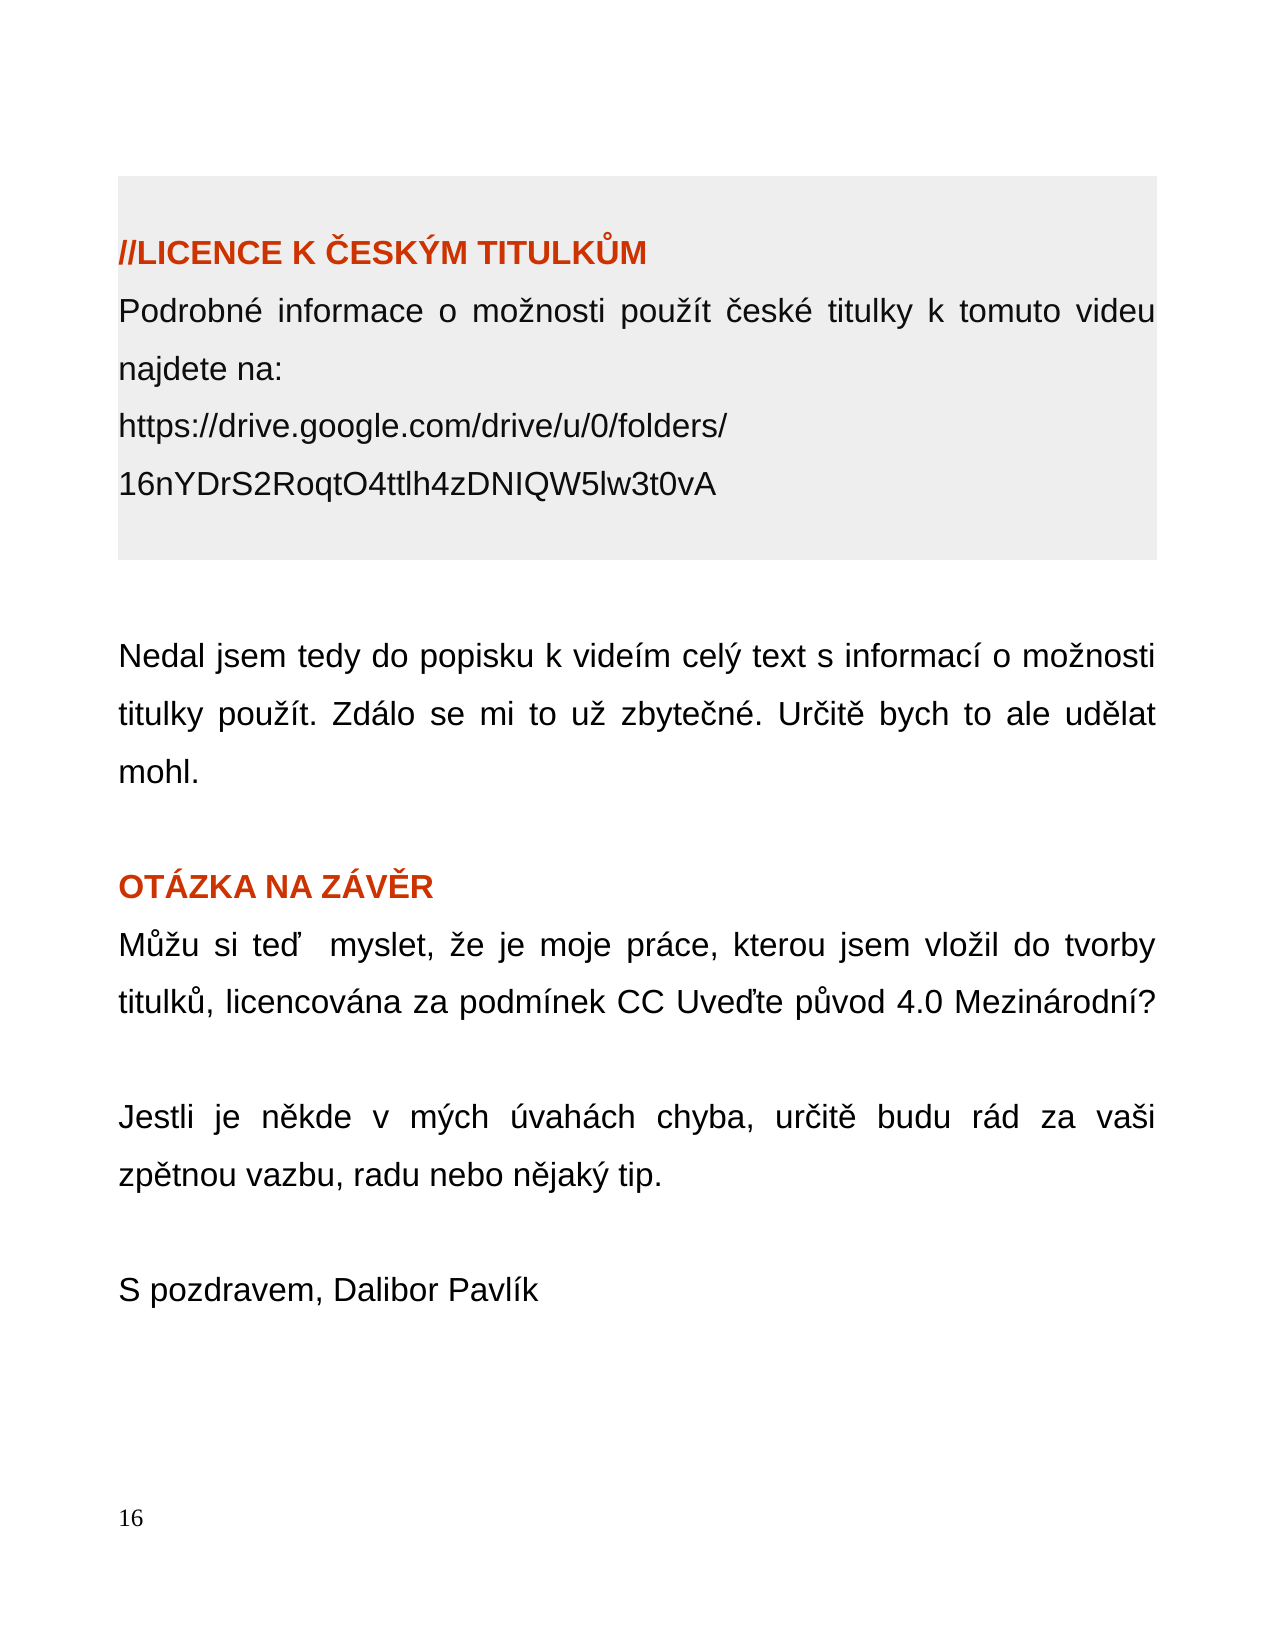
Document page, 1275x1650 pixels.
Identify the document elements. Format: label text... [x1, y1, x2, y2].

text Nedal jsem tedy do popisku k videím celý text s informací o možnosti titulky použít. Zdálo se mi to už zbytečné. Určitě bych to ale udělat mohl. [118, 637, 1157, 790]
text Můžu si teď myslet, že je moje práce, kterou jsem vložil do tvorby titulků, licencována za podmínek CC Uveďte původ 4.0 Mezinárodní? Jestli je někde v mých úvahách chyba, určitě budu rád za vaši zpětnou vazbu, radu nebo nějaký tip. [118, 924, 1157, 1193]
text OTÁZKA NA ZÁVĚR [118, 867, 1157, 905]
text Podrobné informace o možnosti použít české titulky k tomuto videu najdete na: [118, 291, 1157, 387]
text //LICENCE K ČESKÝM TITULKŮM [118, 233, 1157, 272]
text https://drive.google.com/drive/u/0/folders/16nYDrS2RoqtO4ttlh4zDNIQW5lw3t0vA [118, 406, 1157, 502]
text S pozdravem, Dalibor Pavlík [118, 1270, 1157, 1309]
